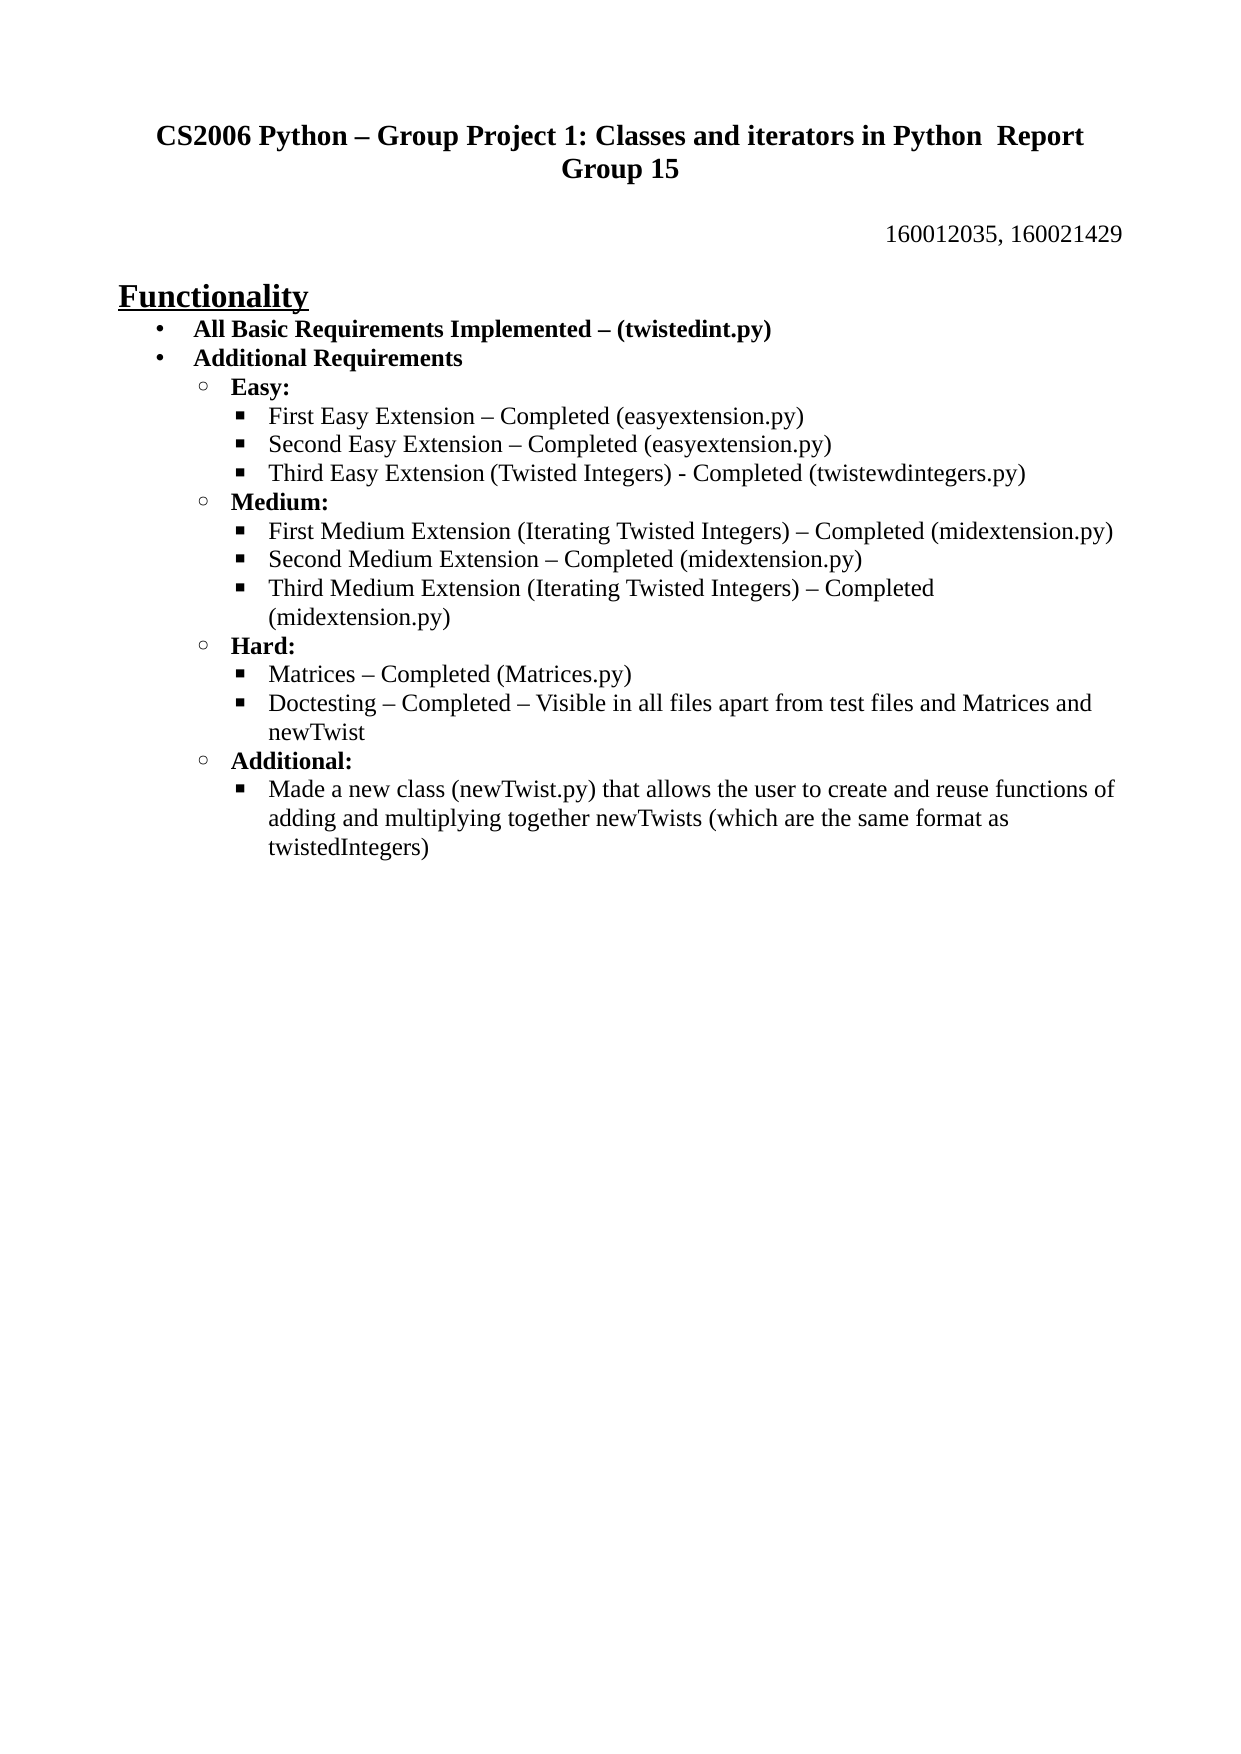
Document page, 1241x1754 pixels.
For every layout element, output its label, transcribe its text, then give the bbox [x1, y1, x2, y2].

list First Medium Extension (Iterating Twisted Integers) – Completed (midextension.py) [231, 516, 1122, 544]
list Third Easy Extension (Twisted Integers) - Completed (twistewdintegers.py) [231, 458, 1122, 487]
list Additional: [193, 746, 1122, 774]
text Functionality [118, 276, 1122, 314]
list Doctesting – Completed – Visible in all files apart from test files and Matrices and newTwist [231, 688, 1122, 746]
list Additional Requirements [156, 343, 1122, 372]
text CS2006 Python – Group Project 1: Classes and iterators in Python Report [118, 118, 1122, 152]
list All Basic Requirements Implemented – (twistedint.py) [156, 314, 1122, 343]
text 160012035, 160021429 [118, 219, 1122, 247]
list Second Easy Extension – Completed (easyextension.py) [231, 429, 1122, 458]
list Hard: [193, 631, 1122, 659]
list Third Medium Extension (Iterating Twisted Integers) – Completed (midextension.py) [231, 573, 1122, 631]
text Group 15 [118, 152, 1122, 185]
list Easy: [193, 372, 1122, 401]
list Matrices – Completed (Matrices.py) [231, 659, 1122, 688]
list Second Medium Extension – Completed (midextension.py) [231, 544, 1122, 573]
list Made a new class (newTwist.py) that allows the user to create and reuse functions of adding and multiplying together newTwists (which are the same format as twistedIntegers) [231, 774, 1122, 861]
list Medium: [193, 487, 1122, 516]
list First Easy Extension – Completed (easyextension.py) [231, 401, 1122, 429]
